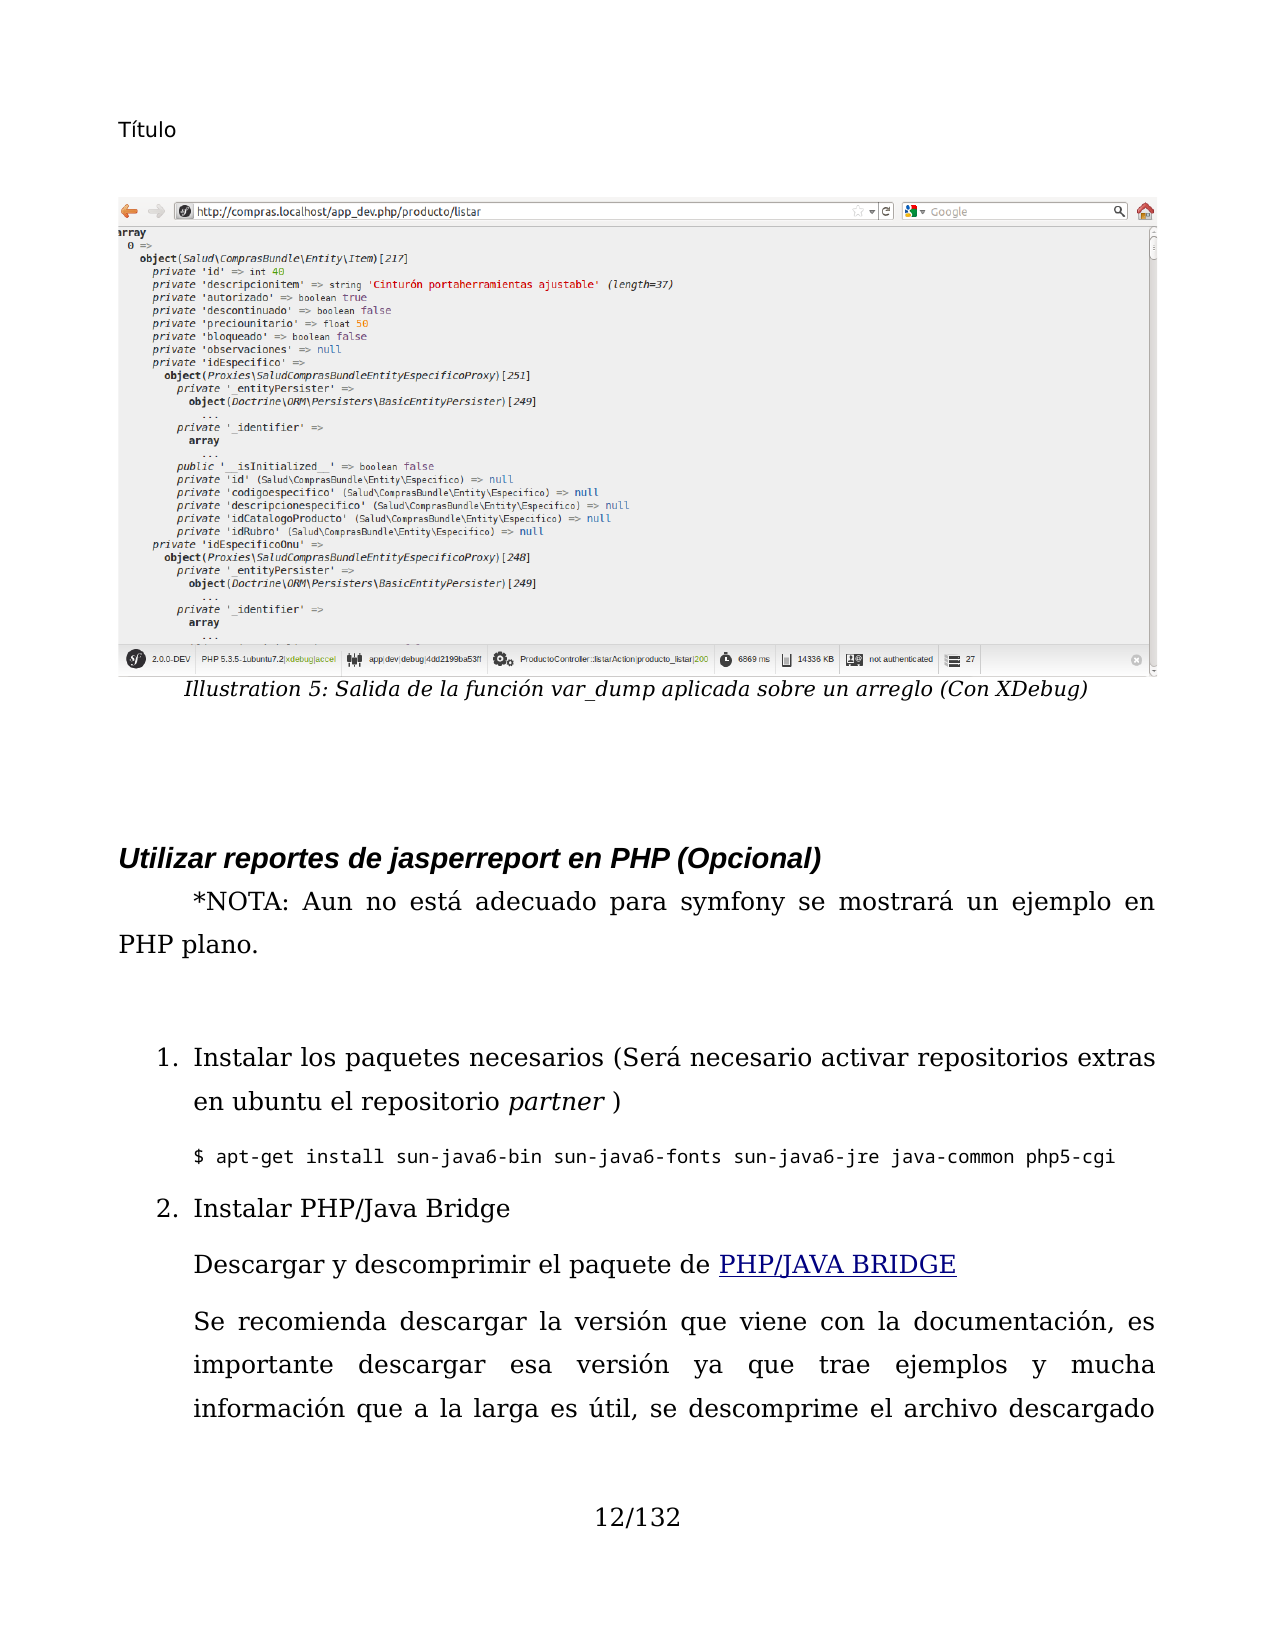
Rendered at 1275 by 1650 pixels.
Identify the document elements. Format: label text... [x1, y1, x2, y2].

list Instalar PHP/Java Bridge [156, 1194, 1157, 1223]
list Instalar los paquetes necesarios (Será necesario activar repositorios extras en ubuntu el repositorio partner ) [156, 1043, 1157, 1116]
subtitle Utilizar reportes de jasperreport en PHP (Opcional) [118, 841, 1157, 874]
picture [118, 197, 1158, 677]
list Se recomienda descargar la versión que viene con la documentación, es importante descargar esa versión ya que trae ejemplos y mucha información que a la larga es útil, se descomprime el archivo descargado [156, 1307, 1157, 1423]
list Descargar y descomprimir el paquete de PHP/JAVA BRIDGE [156, 1250, 1157, 1279]
list $ apt-get install sun-java6-bin sun-java6-fonts sun-java6-jre java-common php5-cgi [156, 1143, 1157, 1169]
text Illustration 5: Salida de la función var_dump aplicada sobre un arreglo (Con XDebug) [118, 677, 1157, 701]
text *NOTA: Aun no está adecuado para symfony se mostrará un ejemplo en PHP plano. [118, 887, 1157, 960]
